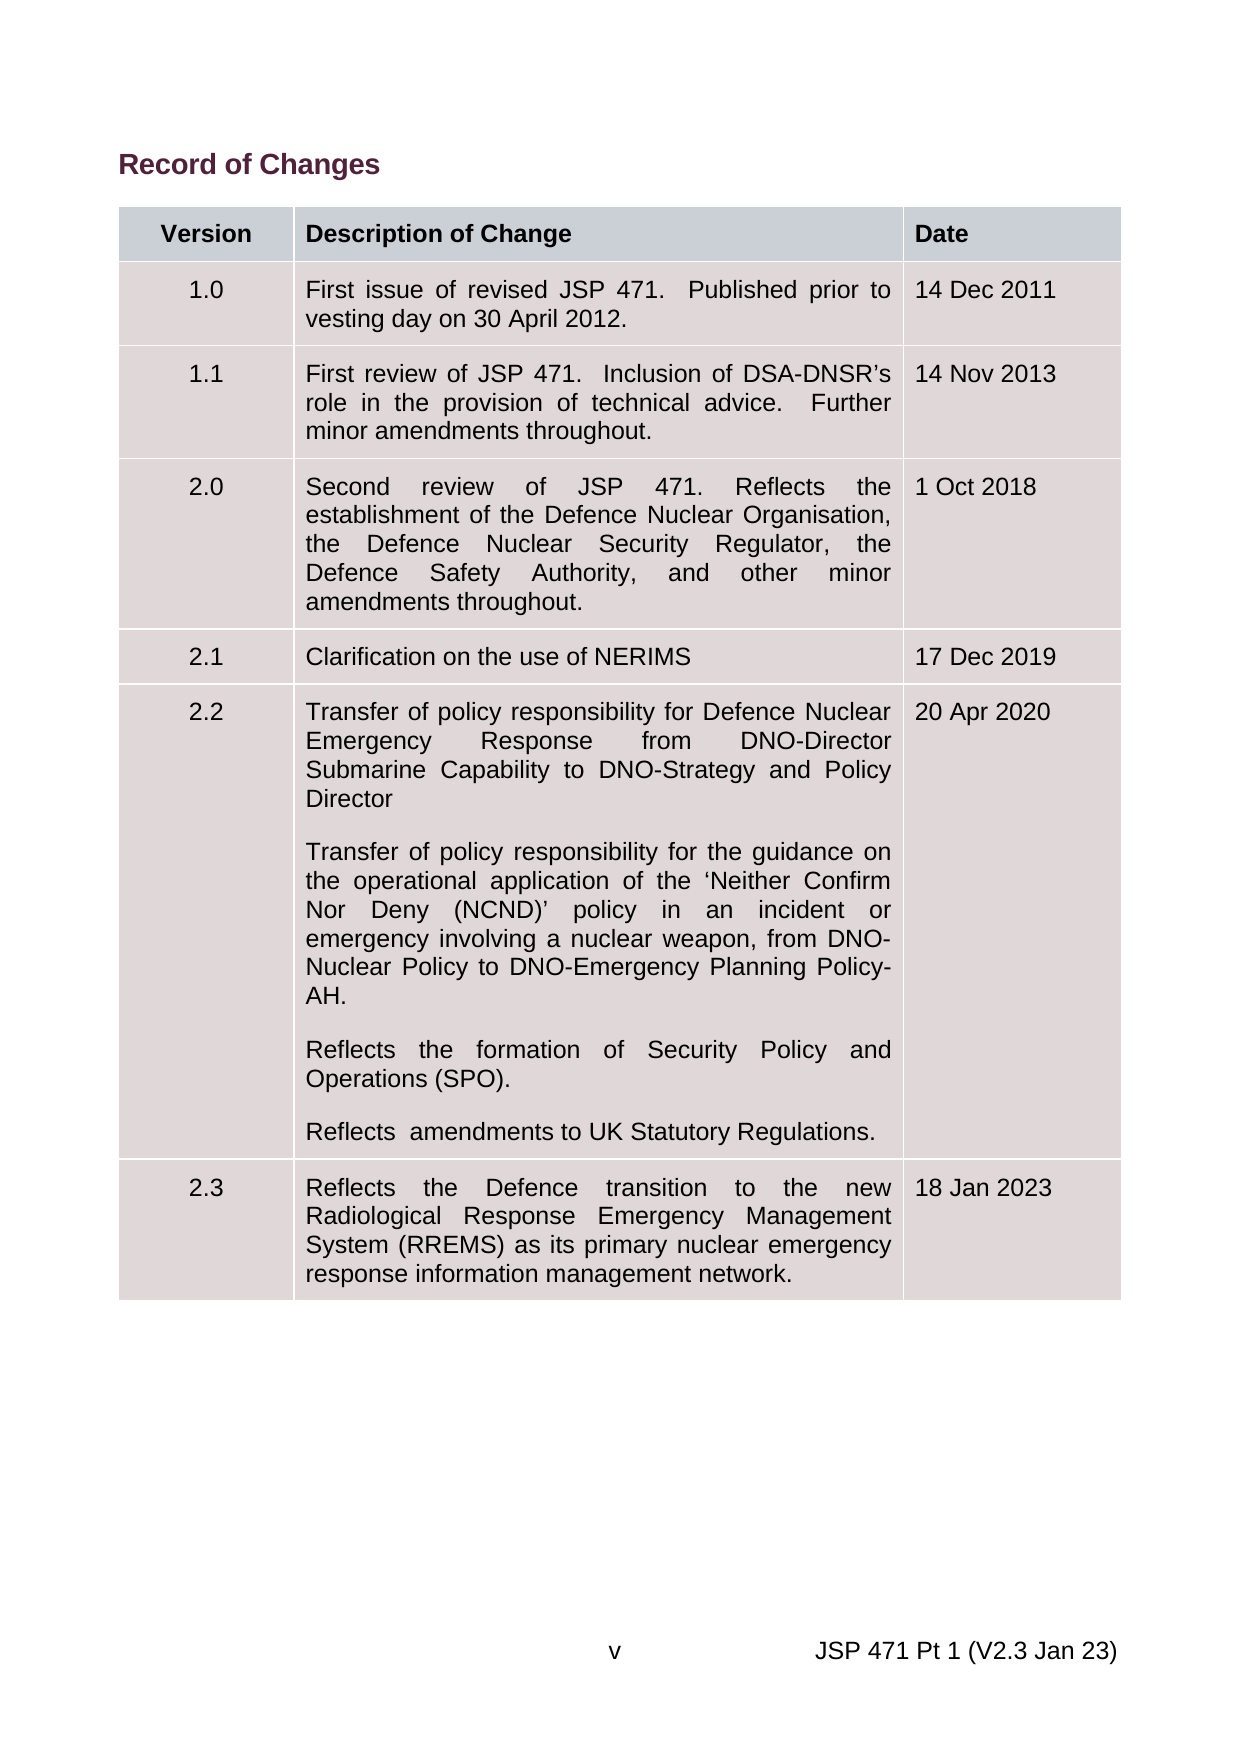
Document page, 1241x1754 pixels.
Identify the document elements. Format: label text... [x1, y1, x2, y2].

table_cell Clarification on the use of NERIMS [295, 630, 903, 683]
subtitle Record of Changes [118, 147, 1122, 180]
table_cell 2.1 [119, 630, 293, 683]
table_cell 14 Nov 2013 [904, 346, 1121, 458]
table_cell 1 Oct 2018 [904, 459, 1121, 628]
table_cell First issue of revised JSP 471. Published prior to vesting day on 30 April 2012. [295, 262, 903, 345]
table_cell 17 Dec 2019 [904, 630, 1121, 683]
table_header Description of Change [295, 207, 903, 261]
table_header Date [904, 207, 1121, 261]
table_cell 2.0 [119, 459, 293, 628]
table_cell 2.2 [119, 685, 293, 1158]
table_cell 14 Dec 2011 [904, 262, 1121, 345]
table_cell Transfer of policy responsibility for Defence Nuclear Emergency Response from DNO-Director Submarine Capability to DNO-Strategy and Policy Director Transfer of policy responsibility for the guidance on the operational application of the ‘Neither Confirm Nor Deny (NCND)’ policy in an incident or emergency involving a nuclear weapon, from DNO-Nuclear Policy to DNO-Emergency Planning Policy-AH. Reflects the formation of Security Policy and Operations (SPO). Reflects amendments to UK Statutory Regulations. [295, 685, 903, 1158]
table_cell First review of JSP 471. Inclusion of DSA-DNSR’s role in the provision of technical advice. Further minor amendments throughout. [295, 346, 903, 458]
table_cell Reflects the Defence transition to the new Radiological Response Emergency Management System (RREMS) as its primary nuclear emergency response information management network. [295, 1160, 903, 1300]
table_cell 20 Apr 2020 [904, 685, 1121, 1158]
table_header Version [119, 207, 293, 261]
table_cell 1.1 [119, 346, 293, 458]
table_cell Second review of JSP 471. Reflects the establishment of the Defence Nuclear Organisation, the Defence Nuclear Security Regulator, the Defence Safety Authority, and other minor amendments throughout. [295, 459, 903, 628]
table_cell 1.0 [119, 262, 293, 345]
table_cell 18 Jan 2023 [904, 1160, 1121, 1300]
table_cell 2.3 [119, 1160, 293, 1300]
